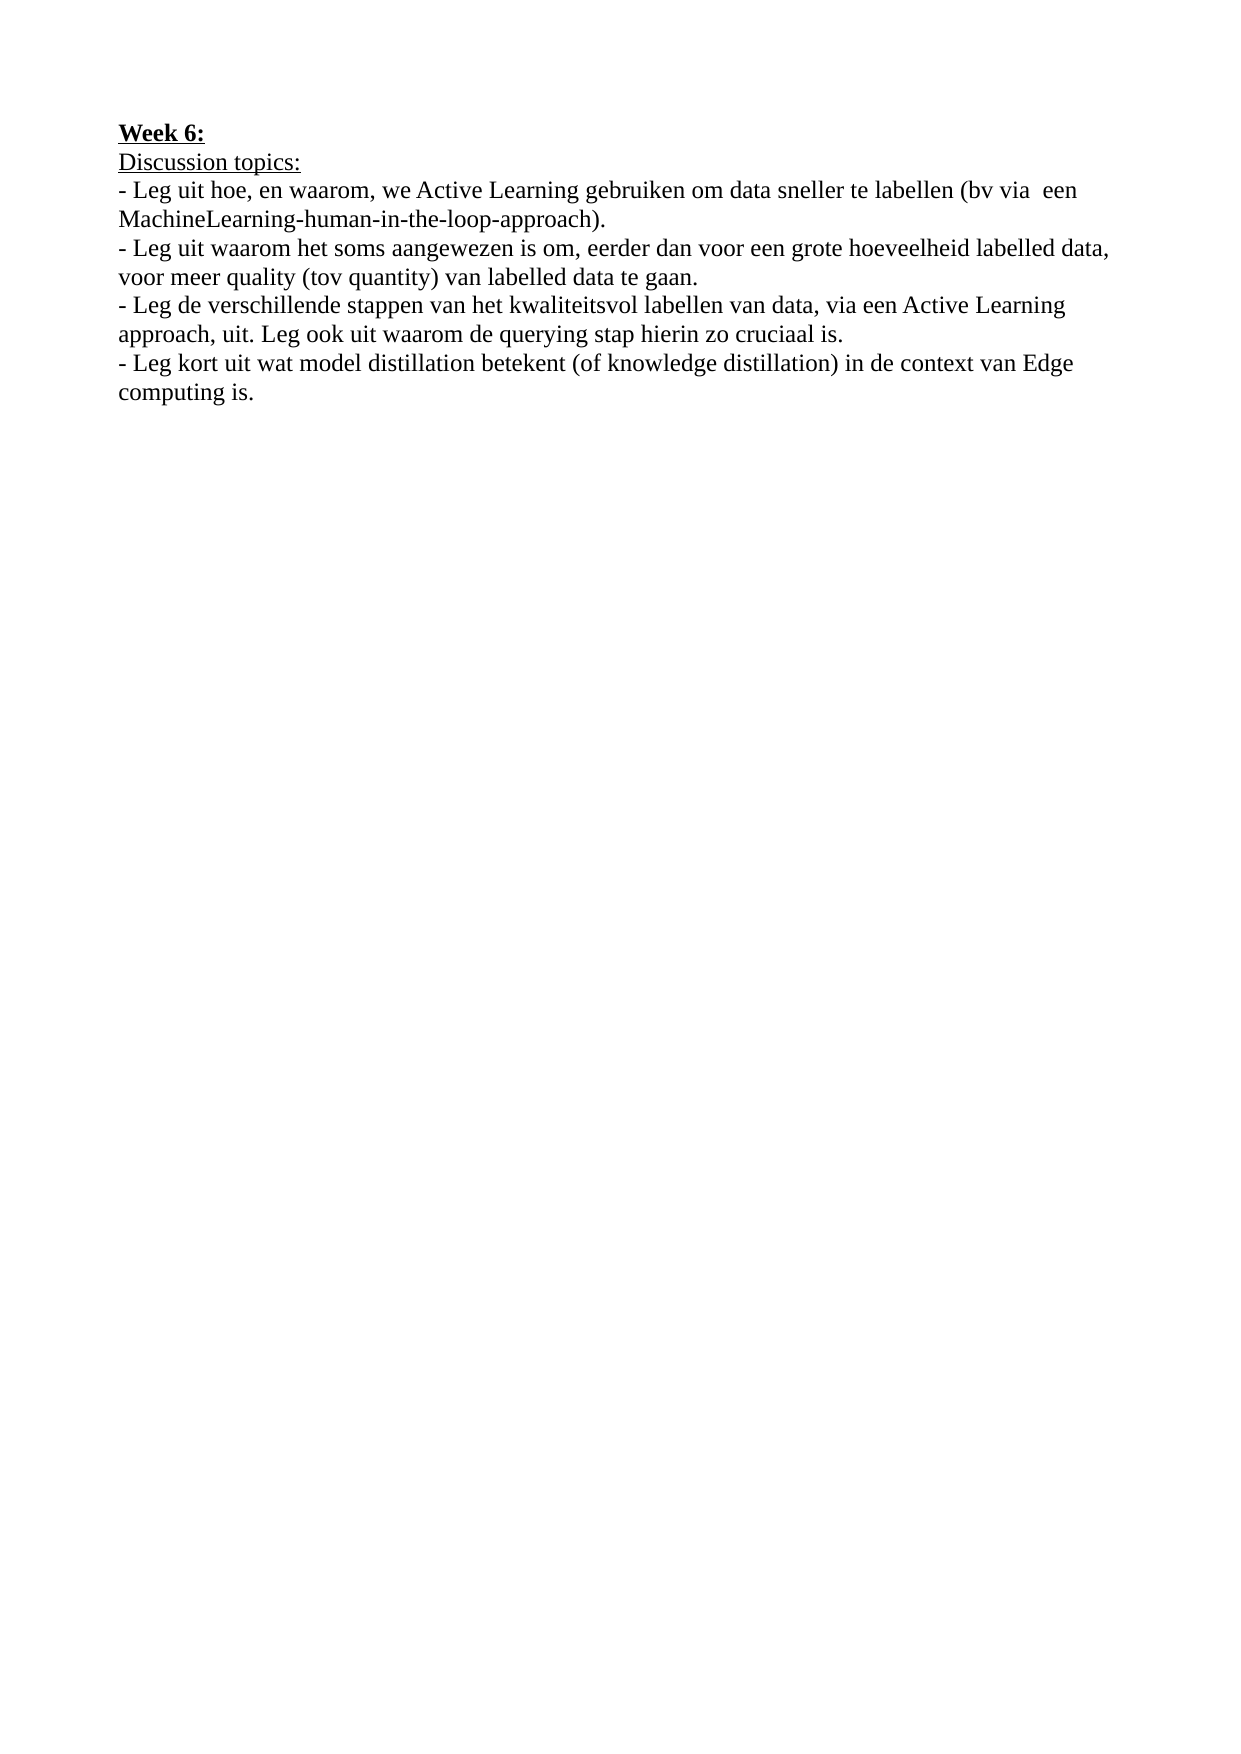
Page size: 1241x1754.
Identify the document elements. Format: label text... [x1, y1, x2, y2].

text - Leg uit waarom het soms aangewezen is om, eerder dan voor een grote hoeveelheid labelled data, voor meer quality (tov quantity) van labelled data te gaan. [118, 233, 1122, 291]
text Discussion topics: [118, 147, 1122, 176]
text - Leg uit hoe, en waarom, we Active Learning gebruiken om data sneller te labellen (bv via een MachineLearning-human-in-the-loop-approach). [118, 176, 1122, 233]
text - Leg de verschillende stappen van het kwaliteitsvol labellen van data, via een Active Learning approach, uit. Leg ook uit waarom de querying stap hierin zo cruciaal is. [118, 291, 1122, 348]
text Week 6: [118, 118, 1122, 147]
text - Leg kort uit wat model distillation betekent (of knowledge distillation) in de context van Edge computing is. [118, 348, 1122, 406]
